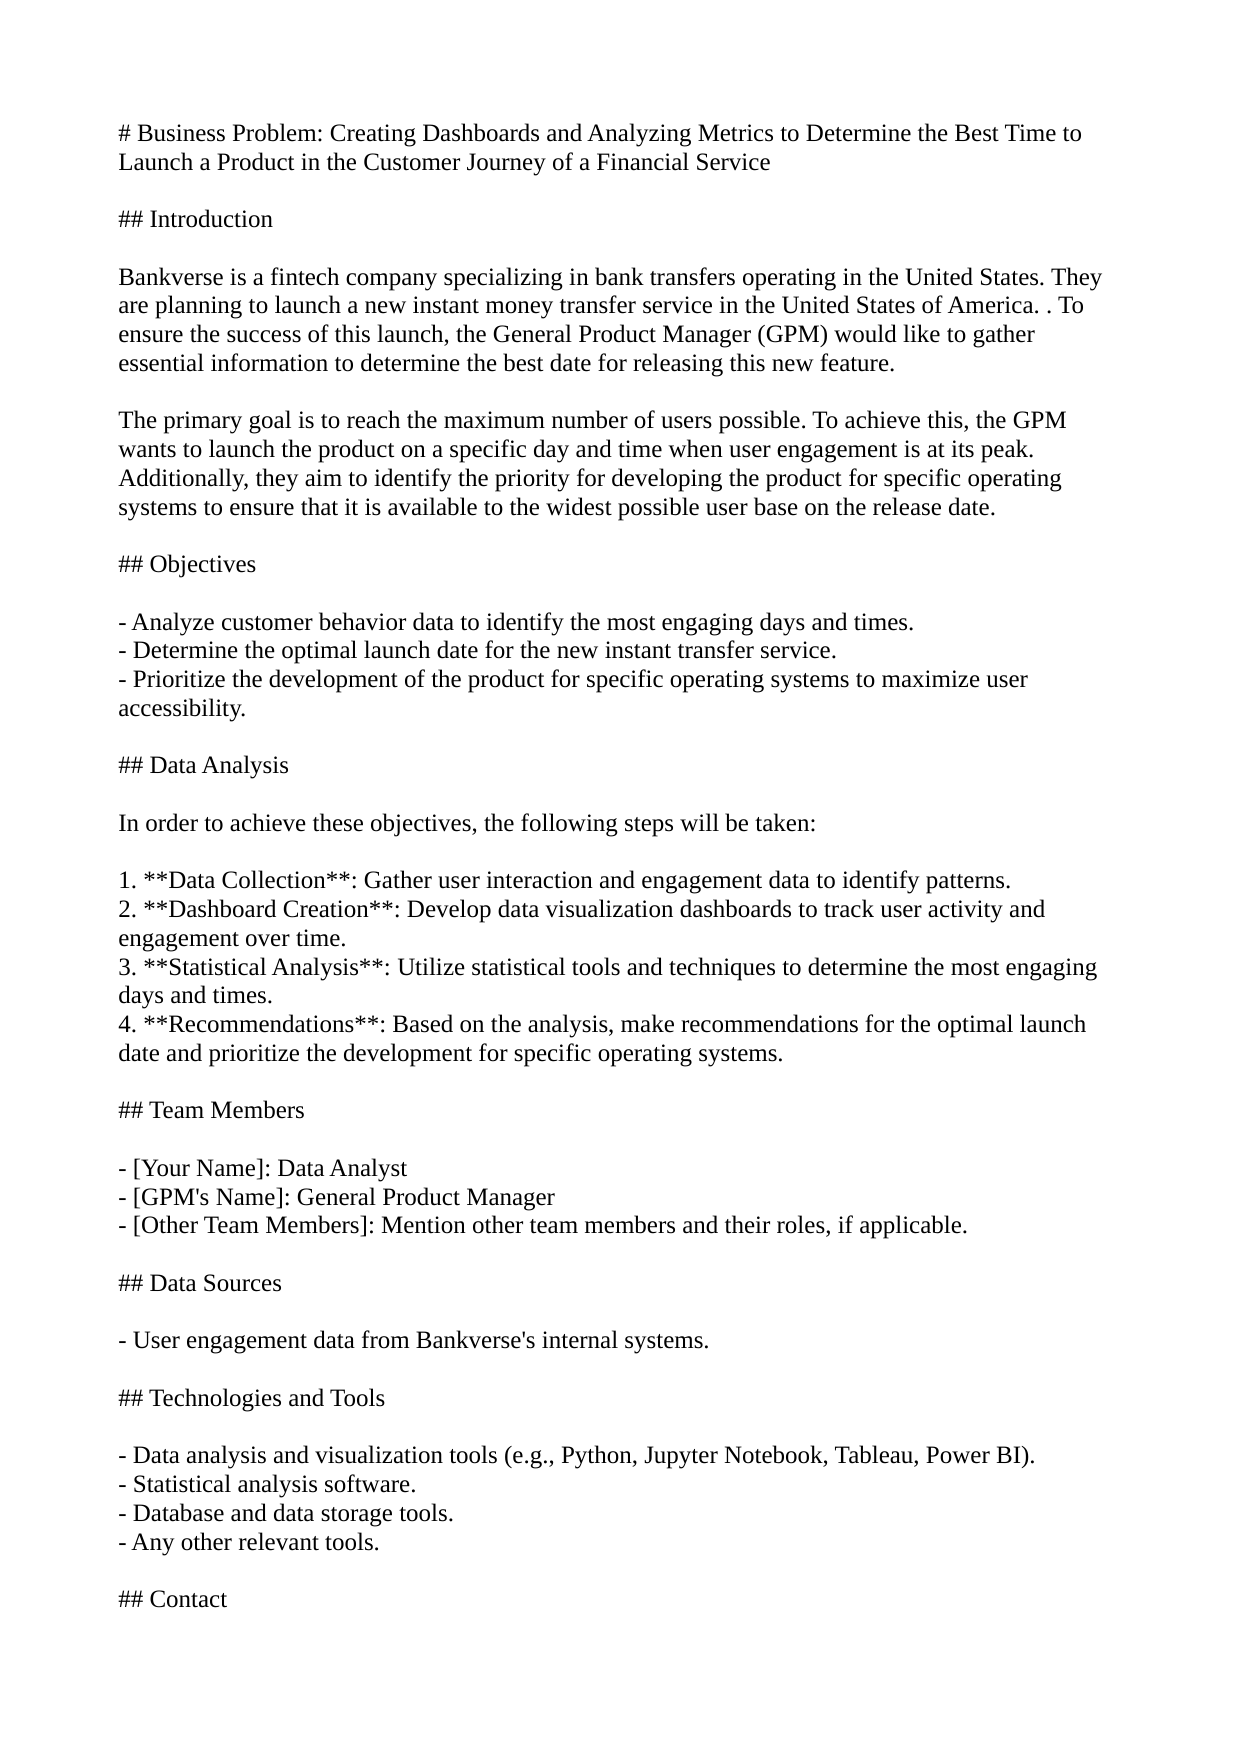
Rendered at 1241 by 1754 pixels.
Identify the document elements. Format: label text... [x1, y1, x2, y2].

text - Data analysis and visualization tools (e.g., Python, Jupyter Notebook, Tableau, Power BI). [118, 1441, 1122, 1469]
text ## Introduction [118, 204, 1122, 233]
text In order to achieve these objectives, the following steps will be taken: [118, 808, 1122, 837]
text - Any other relevant tools. [118, 1527, 1122, 1556]
text # Business Problem: Creating Dashboards and Analyzing Metrics to Determine the Best Time to Launch a Product in the Customer Journey of a Financial Service [118, 118, 1122, 176]
text ## Data Analysis [118, 751, 1122, 779]
text ## Objectives [118, 549, 1122, 578]
text - Statistical analysis software. [118, 1469, 1122, 1498]
text - [Your Name]: Data Analyst [118, 1153, 1122, 1182]
text ## Contact [118, 1584, 1122, 1613]
text - [GPM's Name]: General Product Manager [118, 1182, 1122, 1211]
text 3. **Statistical Analysis**: Utilize statistical tools and techniques to determine the most engaging days and times. [118, 952, 1122, 1009]
text - Database and data storage tools. [118, 1498, 1122, 1527]
text - Prioritize the development of the product for specific operating systems to maximize user accessibility. [118, 664, 1122, 722]
text 1. **Data Collection**: Gather user interaction and engagement data to identify patterns. [118, 866, 1122, 894]
text 2. **Dashboard Creation**: Develop data visualization dashboards to track user activity and engagement over time. [118, 894, 1122, 952]
text - Analyze customer behavior data to identify the most engaging days and times. [118, 607, 1122, 636]
text - [Other Team Members]: Mention other team members and their roles, if applicable. [118, 1211, 1122, 1239]
text ## Team Members [118, 1096, 1122, 1124]
text - User engagement data from Bankverse's internal systems. [118, 1326, 1122, 1354]
text The primary goal is to reach the maximum number of users possible. To achieve this, the GPM wants to launch the product on a specific day and time when user engagement is at its peak. Additionally, they aim to identify the priority for developing the product for specific operating systems to ensure that it is available to the widest possible user base on the release date. [118, 406, 1122, 521]
text ## Data Sources [118, 1268, 1122, 1297]
text - Determine the optimal launch date for the new instant transfer service. [118, 636, 1122, 664]
text 4. **Recommendations**: Based on the analysis, make recommendations for the optimal launch date and prioritize the development for specific operating systems. [118, 1009, 1122, 1067]
text Bankverse is a fintech company specializing in bank transfers operating in the United States. They are planning to launch a new instant money transfer service in the United States of America. . To ensure the success of this launch, the General Product Manager (GPM) would like to gather essential information to determine the best date for releasing this new feature. [118, 262, 1122, 377]
text ## Technologies and Tools [118, 1383, 1122, 1412]
